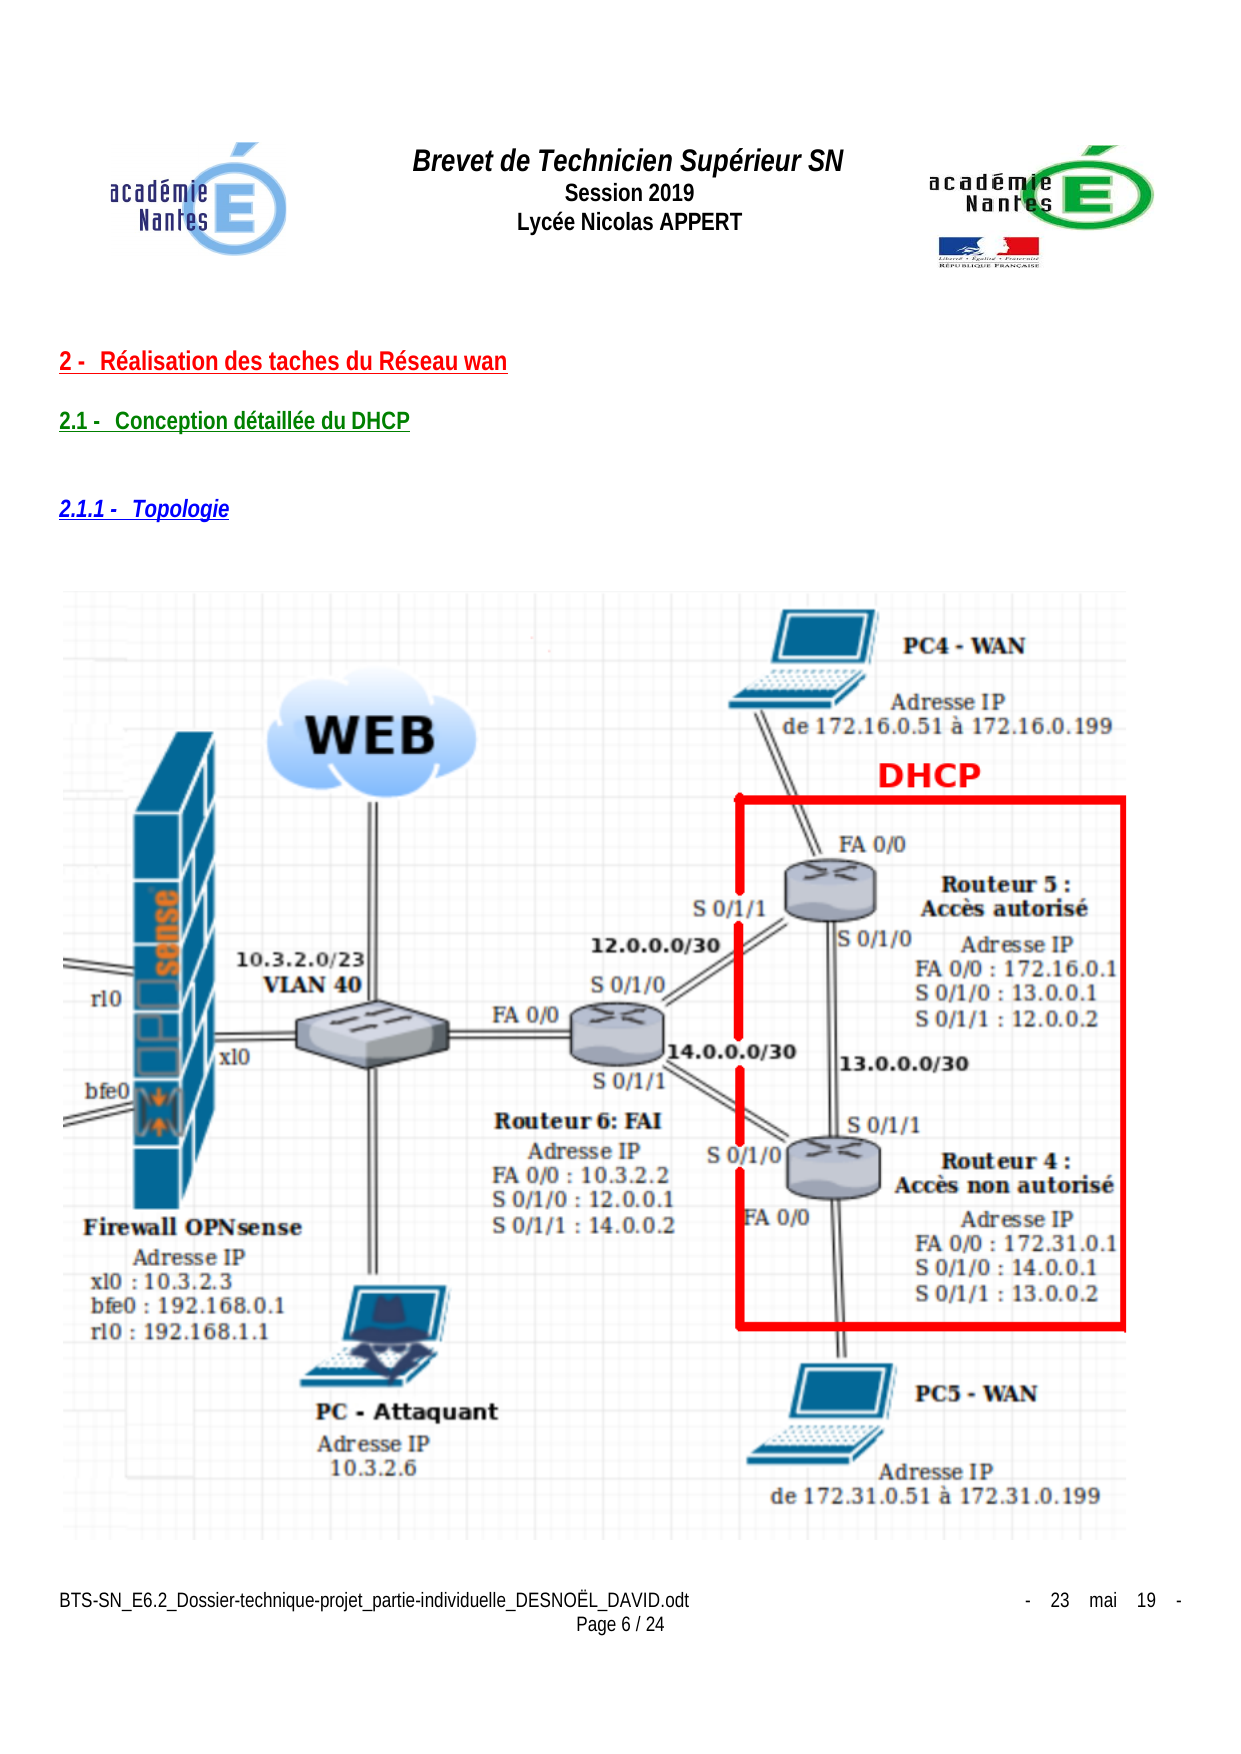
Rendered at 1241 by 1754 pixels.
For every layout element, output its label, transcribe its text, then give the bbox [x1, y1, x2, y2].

picture [929, 145, 1155, 268]
subtitle Topologie [59, 494, 1181, 523]
picture [63, 591, 1127, 1540]
picture [110, 142, 287, 256]
subtitle Conception détaillée du DHCP [59, 406, 1181, 435]
subtitle Réalisation des taches du Réseau wan [59, 345, 1181, 376]
